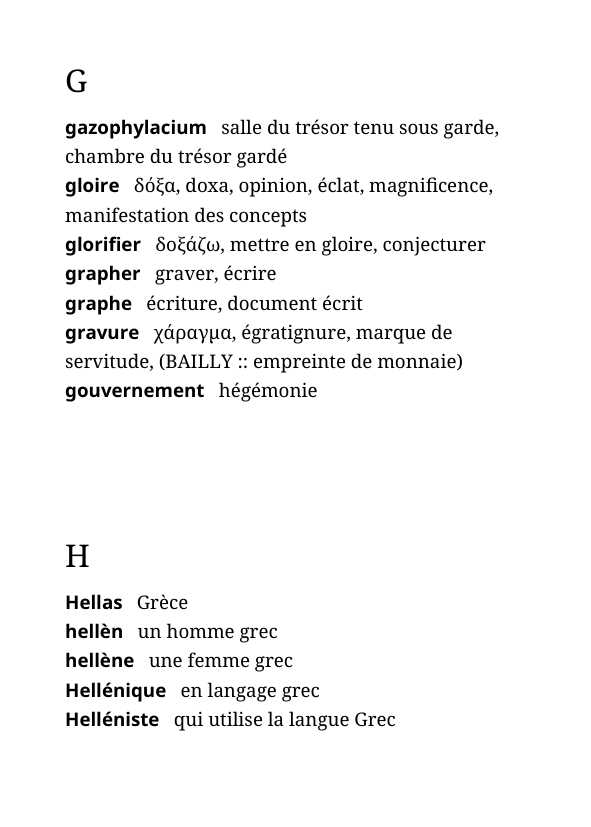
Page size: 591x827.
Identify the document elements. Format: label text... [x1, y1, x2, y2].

text Helléniste qui utilise la langue Grec [65, 706, 543, 732]
text gloire δόξα, doxa, opinion, éclat, magnificence, manifestation des concepts [65, 173, 543, 227]
subtitle H [65, 534, 543, 577]
text gouvernement hégémonie [65, 378, 543, 403]
text gravure χάραγμα, égratignure, marque de servitude, (BAILLY :: empreinte de monnaie) [65, 319, 543, 374]
text Hellas Grèce [65, 589, 543, 615]
subtitle G [65, 59, 543, 102]
text hellèn un homme grec [65, 618, 543, 644]
text glorifier δοξάζω, mettre en gloire, conjecturer [65, 231, 543, 257]
text graphe écriture, document écrit [65, 290, 543, 315]
text gazophylacium salle du trésor tenu sous garde, chambre du trésor gardé [65, 114, 543, 169]
text hellène une femme grec [65, 648, 543, 673]
text Hellénique en langage grec [65, 677, 543, 703]
text grapher graver, écrire [65, 261, 543, 286]
